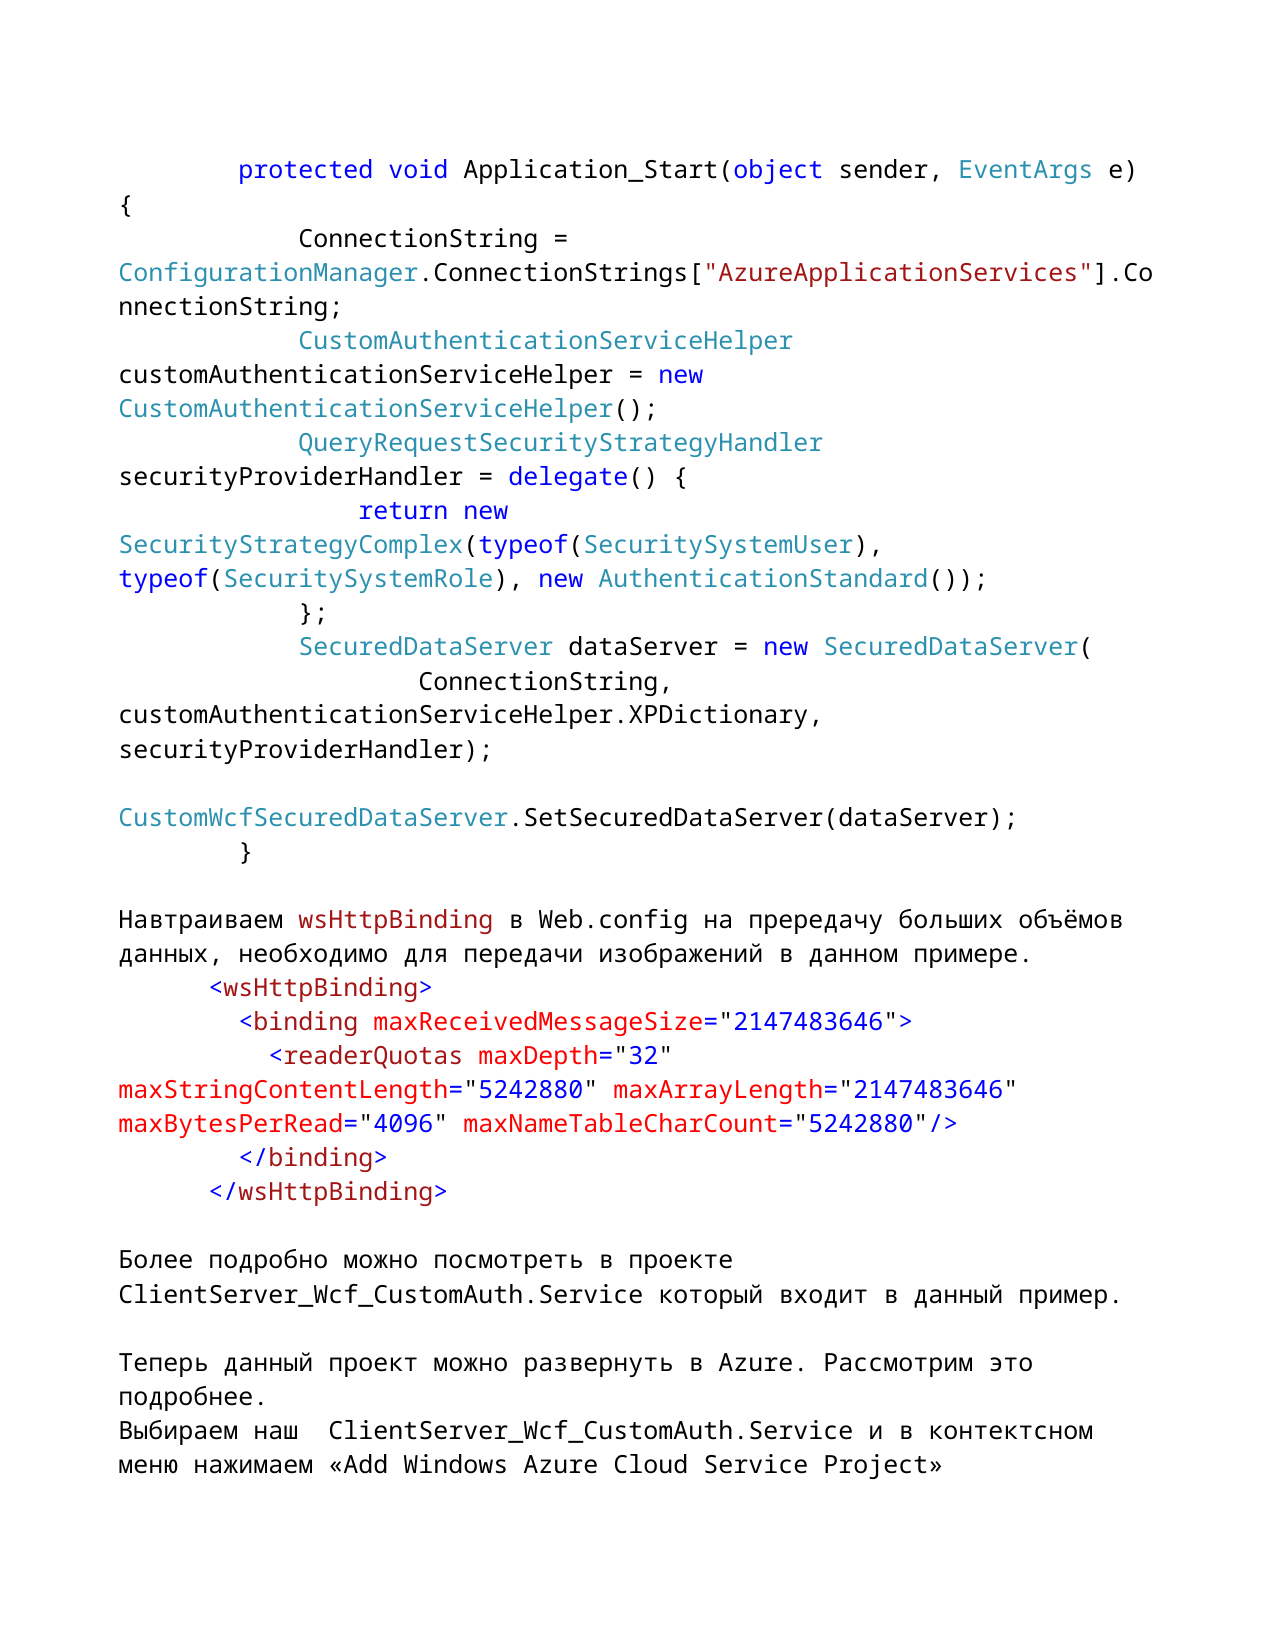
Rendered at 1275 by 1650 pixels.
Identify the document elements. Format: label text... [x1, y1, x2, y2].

text CustomWcfSecuredDataServer.SetSecuredDataServer(dataServer); [118, 765, 1157, 833]
text Более подробно можно посмотреть в проекте ClientServer_Wcf_CustomAuth.Service который входит в данный пример. [118, 1242, 1157, 1310]
text <readerQuotas maxDepth="32" maxStringContentLength="5242880" maxArrayLength="2147483646" maxBytesPerRead="4096" maxNameTableCharCount="5242880"/> [118, 1038, 1157, 1140]
text </wsHttpBinding> [118, 1174, 1157, 1208]
text ConnectionString = ConfigurationManager.ConnectionStrings["AzureApplicationServices"].ConnectionString; [118, 220, 1157, 322]
text }; [118, 595, 1157, 629]
text <binding maxReceivedMessageSize="2147483646"> [118, 1004, 1157, 1038]
text SecuredDataServer dataServer = new SecuredDataServer( [118, 629, 1157, 663]
text ConnectionString, customAuthenticationServiceHelper.XPDictionary, securityProviderHandler); [118, 663, 1157, 765]
text } [118, 833, 1157, 867]
text Выбираем наш ClientServer_Wcf_CustomAuth.Service и в контектсном меню нажимаем «Add Windows Azure Cloud Service Project» [118, 1412, 1157, 1481]
text Теперь данный проект можно развернуть в Azure. Рассмотрим это подробнее. [118, 1344, 1157, 1412]
text </binding> [118, 1140, 1157, 1174]
text CustomAuthenticationServiceHelper customAuthenticationServiceHelper = new CustomAuthenticationServiceHelper(); [118, 322, 1157, 425]
text return new SecurityStrategyComplex(typeof(SecuritySystemUser), typeof(SecuritySystemRole), new AuthenticationStandard()); [118, 493, 1157, 595]
text protected void Application_Start(object sender, EventArgs e) { [118, 152, 1157, 220]
text <wsHttpBinding> [118, 970, 1157, 1004]
text QueryRequestSecurityStrategyHandler securityProviderHandler = delegate() { [118, 425, 1157, 493]
text Навтраиваем wsHttpBinding в Web.config на прередачу больших объёмов данных, необходимо для передачи изображений в данном примере. [118, 902, 1157, 970]
